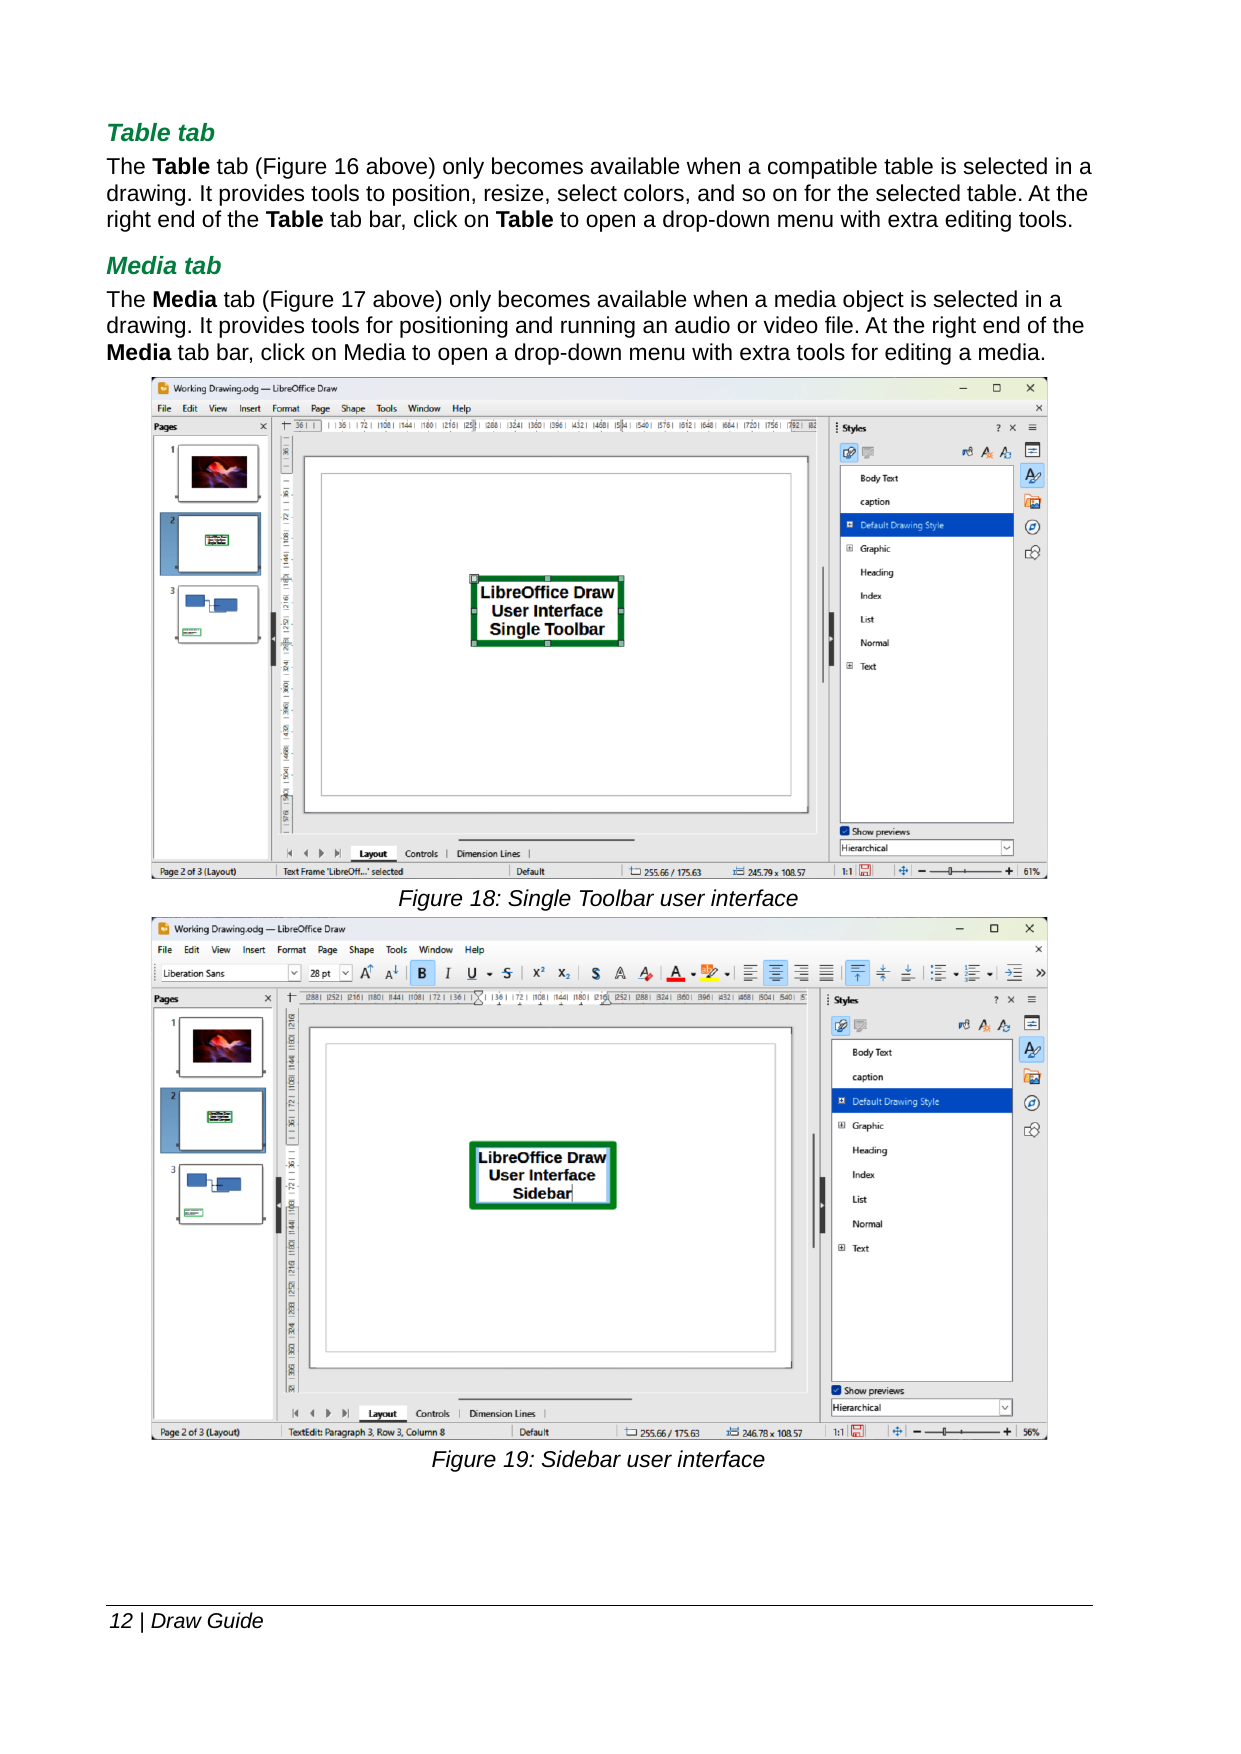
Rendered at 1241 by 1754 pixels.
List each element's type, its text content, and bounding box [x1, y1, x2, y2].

subtitle Table tab [106, 118, 1093, 147]
text The Table tab (Figure 16 above) only becomes available when a compatible table is selected in a drawing. It provides tools to position, resize, select colors, and so on for the selected table. At the right end of the Table tab bar, click on Table to open a drop-down menu with extra editing tools. [106, 153, 1093, 232]
text The Media tab (Figure 17 above) only becomes available when a media object is selected in a drawing. It provides tools for positioning and running an audio or video file. At the right end of the Media tab bar, click on Media to open a drop-down menu with extra tools for editing a media. [106, 286, 1093, 365]
text Figure 19: Sidebar user interface [152, 1446, 1047, 1473]
picture [151, 377, 1048, 879]
picture [151, 917, 1048, 1440]
text Figure 18: Single Toolbar user interface [152, 885, 1047, 911]
subtitle Media tab [106, 251, 1093, 280]
